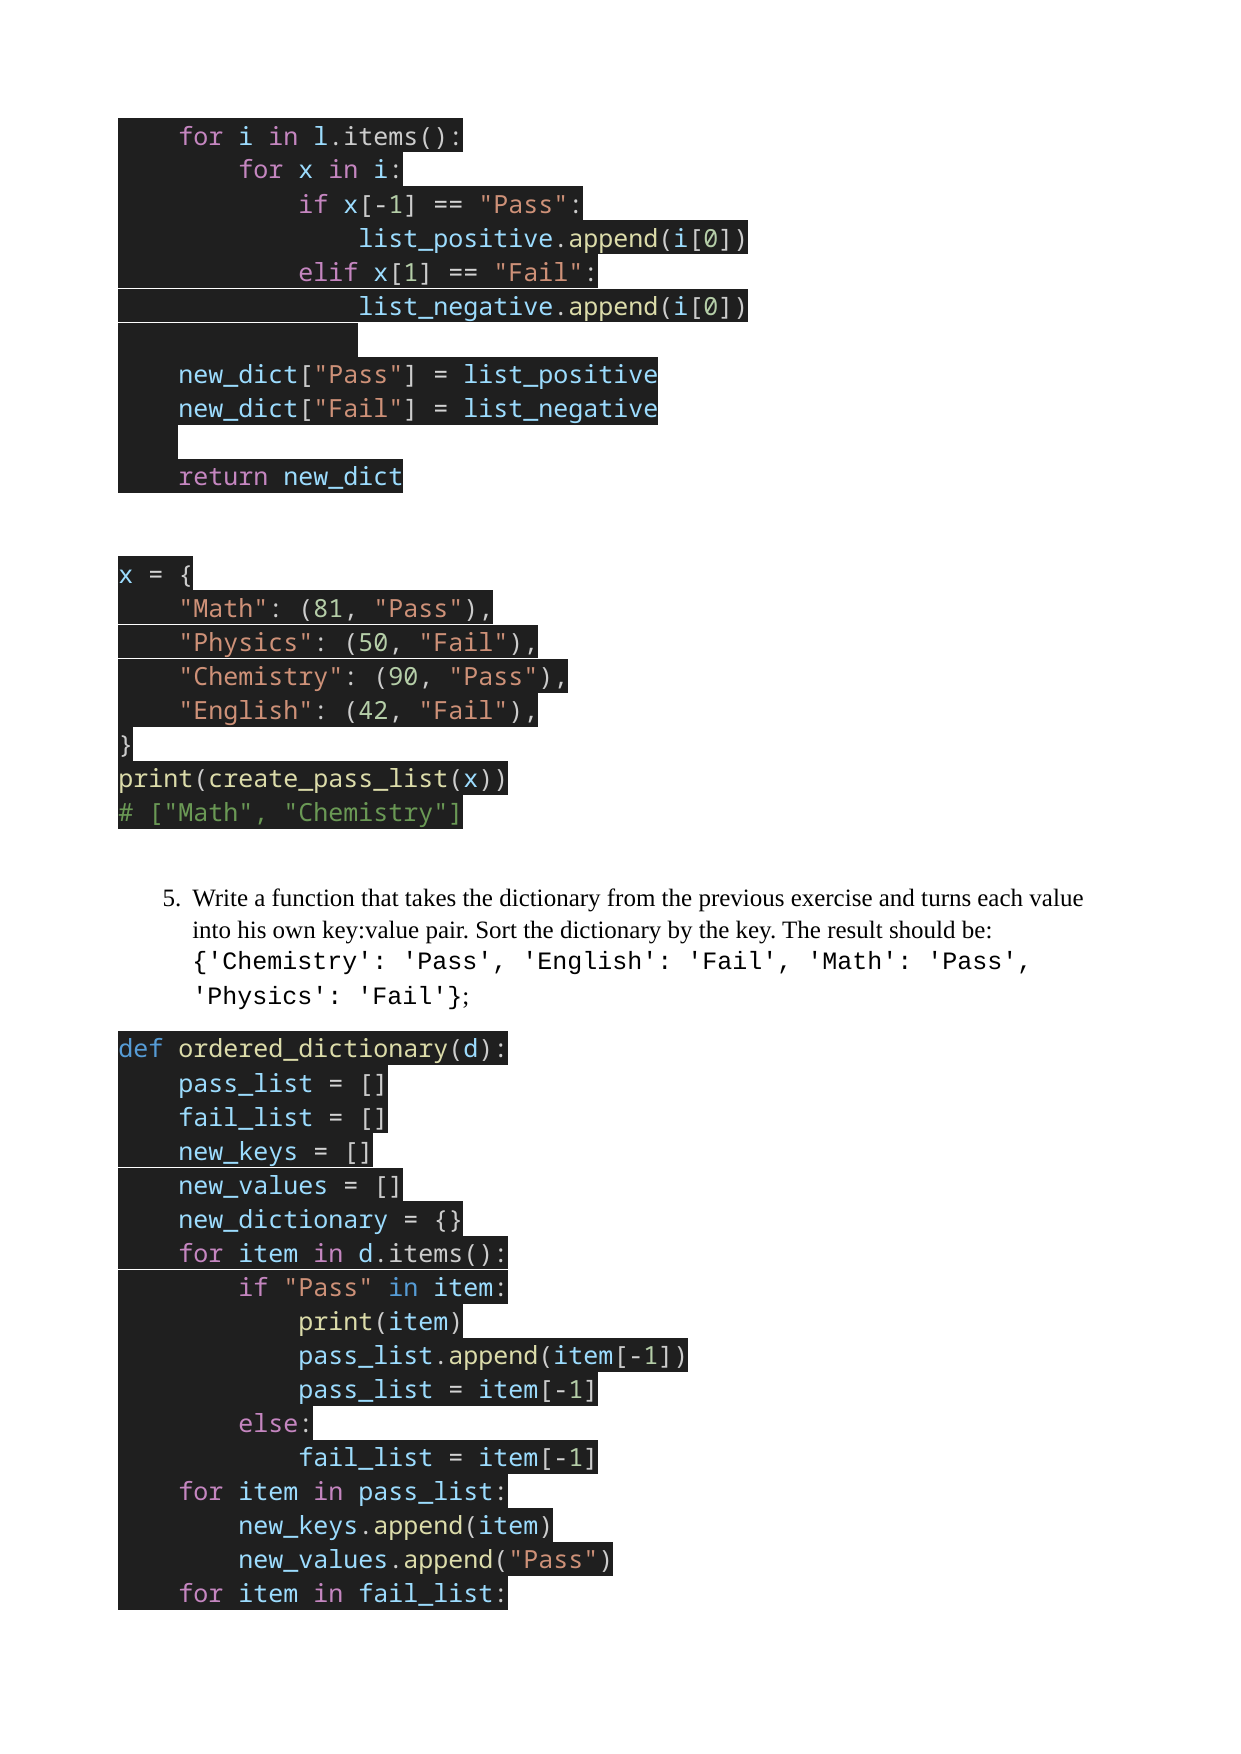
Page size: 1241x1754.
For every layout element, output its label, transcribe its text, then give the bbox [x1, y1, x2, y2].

text new_values.append("Pass") [118, 1542, 1122, 1576]
text for i in l.items(): [118, 118, 1122, 152]
text elif x[1] == "Fail": [118, 254, 1122, 288]
text print(create_pass_list(x)) [118, 761, 1122, 795]
text "English": (42, "Fail"), [118, 693, 1122, 727]
text new_dict["Fail"] = list_negative [118, 391, 1122, 425]
text } [118, 727, 1122, 761]
text pass_list.append(item[-1]) [118, 1338, 1122, 1372]
text new_keys.append(item) [118, 1508, 1122, 1542]
text "Chemistry": (90, "Pass"), [118, 658, 1122, 693]
text else: [118, 1406, 1122, 1440]
text for item in fail_list: [118, 1576, 1122, 1610]
text print(item) [118, 1304, 1122, 1338]
text "Math": (81, "Pass"), [118, 590, 1122, 624]
text for item in d.items(): [118, 1236, 1122, 1269]
text for item in pass_list: [118, 1474, 1122, 1508]
text if x[-1] == "Pass": [118, 186, 1122, 220]
text fail_list = [] [118, 1099, 1122, 1133]
text # ["Math", "Chemistry"] [118, 795, 1122, 829]
text pass_list = item[-1] [118, 1372, 1122, 1406]
text fail_list = item[-1] [118, 1440, 1122, 1474]
text new_values = [] [118, 1167, 1122, 1201]
text new_dictionary = {} [118, 1201, 1122, 1236]
text list_negative.append(i[0]) [118, 288, 1122, 322]
text new_keys = [] [118, 1133, 1122, 1167]
text new_dict["Pass"] = list_positive [118, 357, 1122, 391]
text def ordered_dictionary(d): [118, 1031, 1122, 1065]
text x = { [118, 556, 1122, 590]
list Write a function that takes the dictionary from the previous exercise and turns each value into his own key:value pair. Sort the dictionary by the key. The result should be: {'Chemistry': 'Pass', 'English': 'Fail', 'Math': 'Pass', 'Physics': 'Fail'}; [162, 883, 1122, 1012]
text "Physics": (50, "Fail"), [118, 624, 1122, 658]
text pass_list = [] [118, 1065, 1122, 1099]
text for x in i: [118, 152, 1122, 186]
text list_positive.append(i[0]) [118, 220, 1122, 254]
text if "Pass" in item: [118, 1269, 1122, 1304]
text return new_dict [118, 459, 1122, 493]
